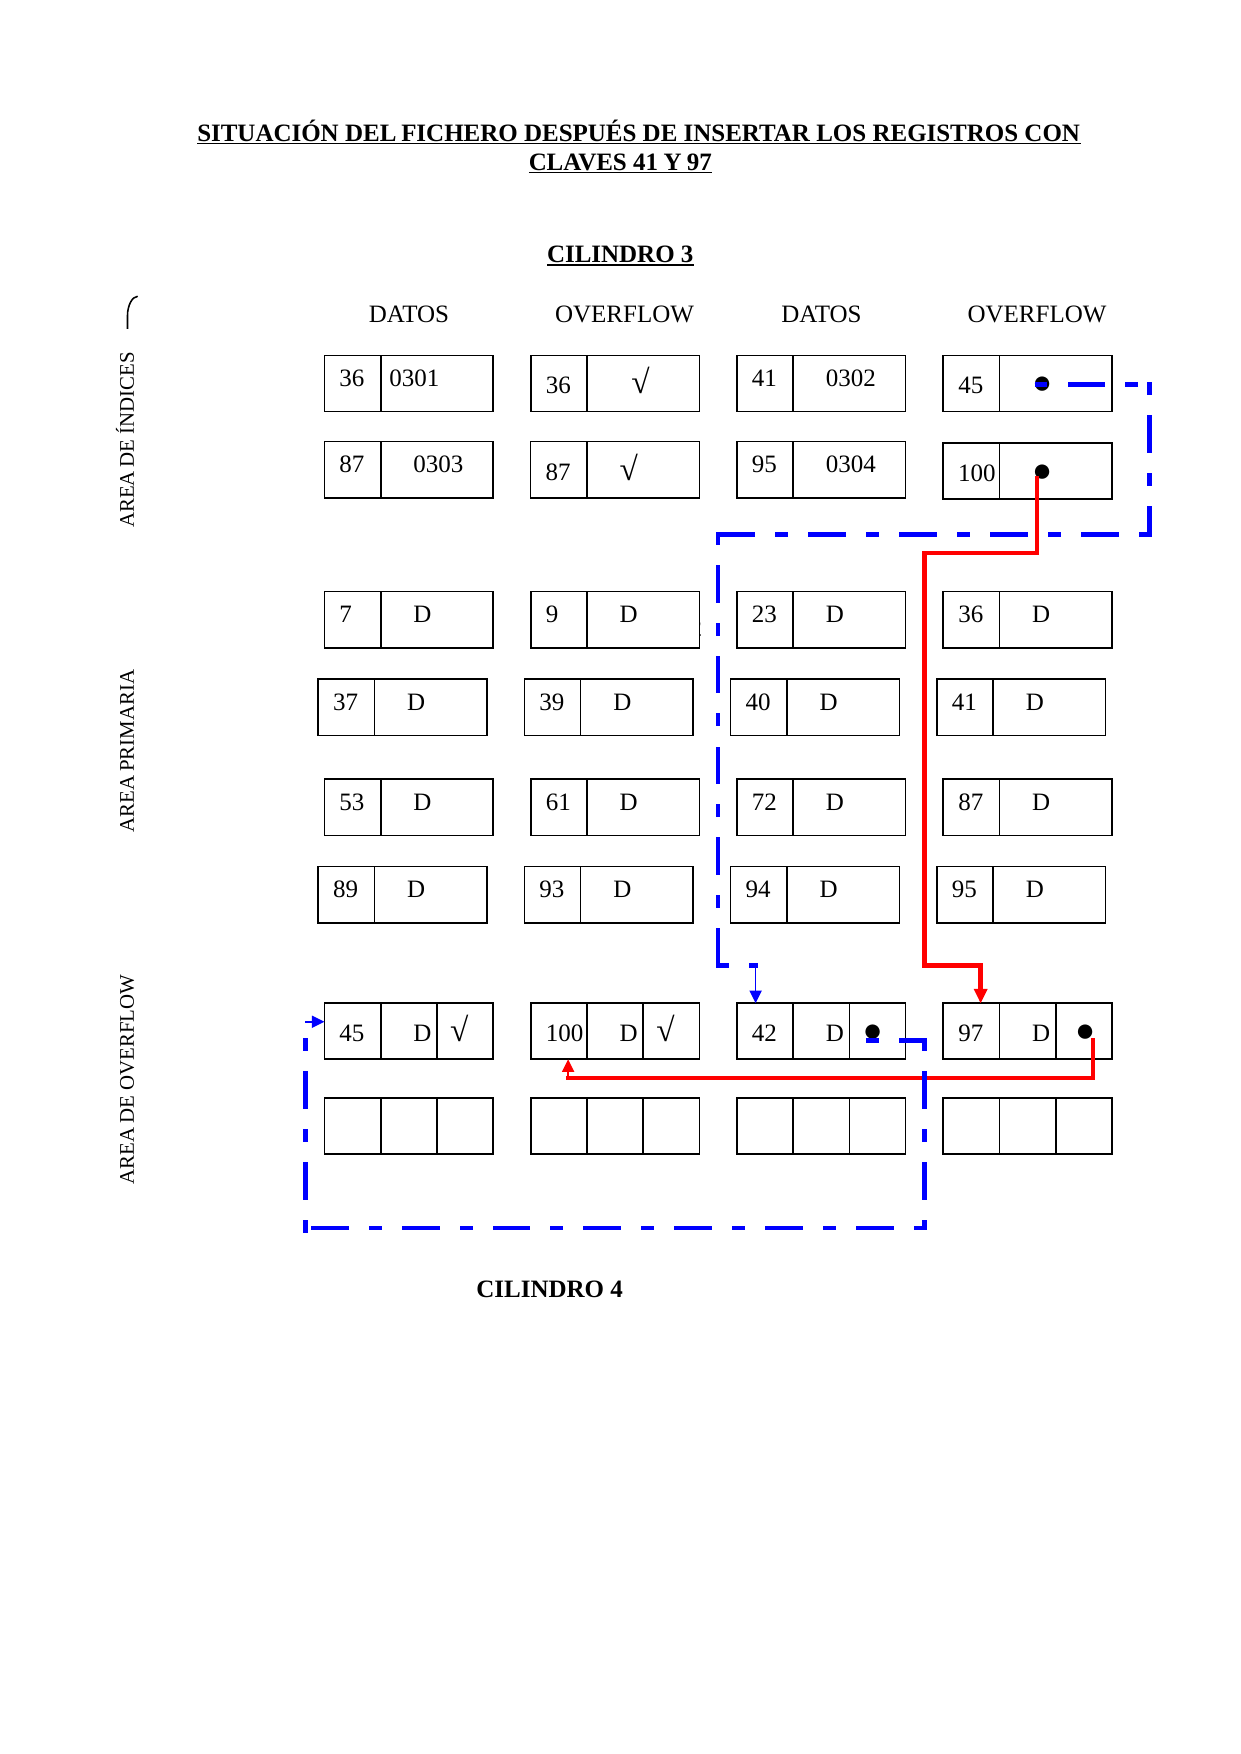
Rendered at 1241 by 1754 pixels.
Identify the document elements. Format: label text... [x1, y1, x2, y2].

text 0302 [156, 613, 324, 642]
text OVERFLOW [958, 299, 1116, 328]
text 0303 [927, 699, 936, 728]
text SITUACIÓN DEL FICHERO DESPUÉS DE INSERTAR LOS REGISTROS CON CLAVES 41 Y 97 [118, 118, 1122, 176]
text 0305 [1113, 1015, 1122, 1044]
text 0304 [700, 785, 736, 814]
text 0302 [927, 613, 942, 642]
text 0304 [927, 785, 942, 814]
text 0305 [1106, 872, 1122, 900]
text 0302 [494, 613, 530, 642]
text DATOS [339, 299, 478, 328]
text OVERFLOW [546, 299, 703, 328]
text 0303 [694, 699, 730, 728]
text 0304 [1113, 785, 1122, 814]
text 0302 [700, 613, 736, 642]
text 0303 [1106, 699, 1122, 728]
text 0304 [494, 785, 530, 814]
text 0303 [900, 699, 922, 728]
text 0303 [488, 699, 524, 728]
text DATOS [752, 299, 891, 328]
text 0302 [1113, 613, 1122, 642]
text 0306 [156, 1130, 1122, 1159]
text 0305 [156, 1015, 324, 1044]
text 0301 [156, 440, 1122, 469]
text 0305 [694, 872, 730, 900]
text 0305 [906, 1015, 942, 1044]
text 0302 [906, 613, 922, 642]
text 0300 [156, 354, 1122, 383]
text CILINDRO 3 [118, 239, 1122, 268]
text 0304 [906, 785, 922, 814]
text 0305 [700, 1015, 736, 1044]
text 0305 [494, 1015, 530, 1044]
text CILINDRO 4 [358, 1274, 741, 1303]
text 0305 [927, 872, 936, 900]
text 0305 [900, 872, 922, 900]
text 0305 [488, 872, 524, 900]
text 0303 [156, 699, 317, 728]
text 0305 [156, 872, 317, 900]
text 0304 [156, 785, 324, 814]
